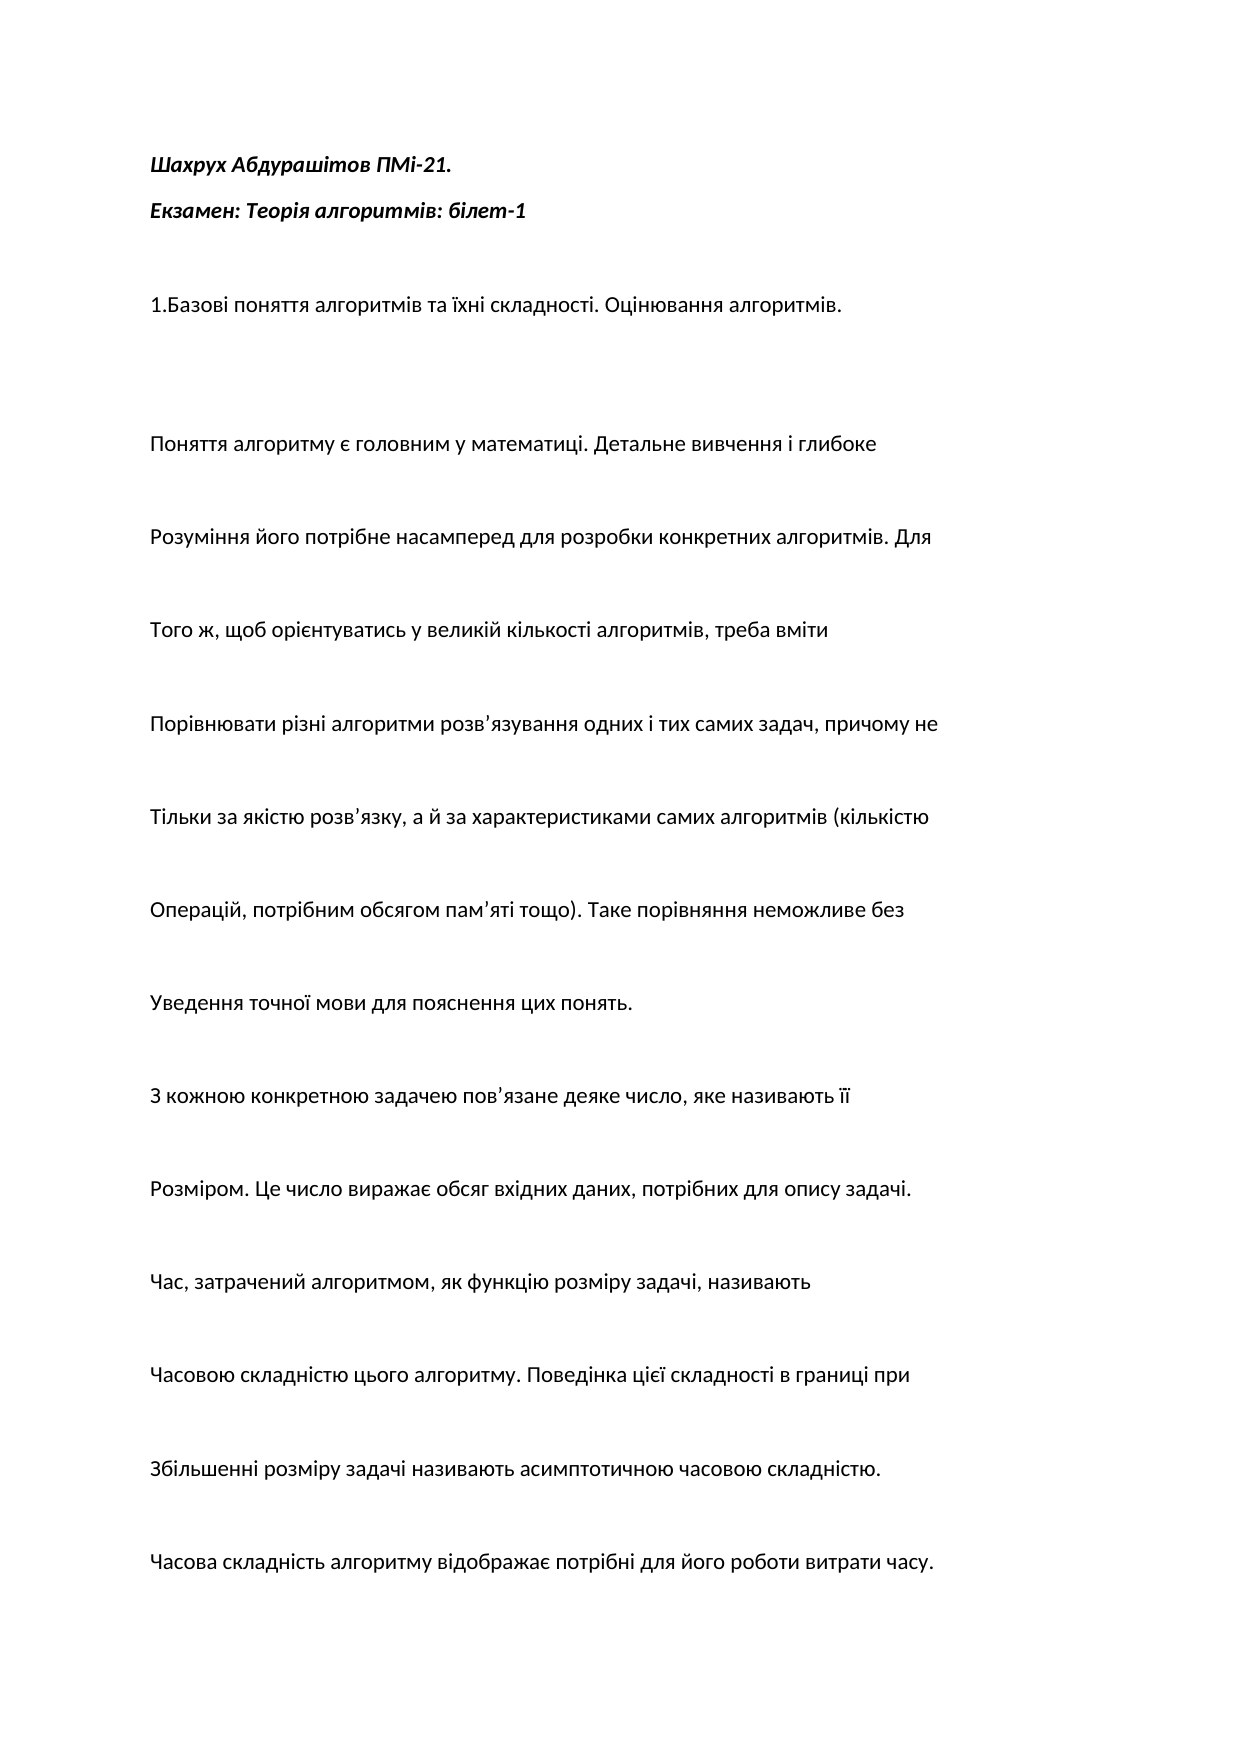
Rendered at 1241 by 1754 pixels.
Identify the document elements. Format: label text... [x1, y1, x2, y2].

text Часовою складністю цього алгоритму. Поведінка цієї складності в границі при [150, 1361, 1090, 1389]
text Екзамен: Теорія алгоритмів: білет-1 [150, 197, 1090, 224]
text Тільки за якістю розв’язку, а й за характеристиками самих алгоритмів (кількістю [150, 802, 1090, 830]
text Часова складність алгоритму відображає потрібні для його роботи витрати часу. [150, 1547, 1090, 1575]
text З кожною конкретною задачею пов’язане деяке число, яке називають її [150, 1081, 1090, 1109]
text Шахрух Абдурашітов ПМі-21. [150, 150, 1090, 178]
text Розуміння його потрібне насамперед для розробки конкретних алгоритмів. Для [150, 522, 1090, 551]
text Збільшенні розміру задачі називають асимптотичною часовою складністю. [150, 1454, 1090, 1482]
text Операцій, потрібним обсягом пам’яті тощо). Таке порівняння неможливе без [150, 895, 1090, 923]
text Час, затрачений алгоритмом, як функцію розміру задачі, називають [150, 1267, 1090, 1296]
text Уведення точної мови для пояснення цих понять. [150, 988, 1090, 1016]
text Порівнювати різні алгоритми розв’язування одних і тих самих задач, причому не [150, 709, 1090, 737]
text Того ж, щоб орієнтуватись у великій кількості алгоритмів, треба вміти [150, 616, 1090, 644]
text 1.Базові поняття алгоритмів та їхні складності. Оцінювання алгоритмів. [150, 290, 1090, 318]
text Розміром. Це число виражає обсяг вхідних даних, потрібних для опису задачі. [150, 1174, 1090, 1202]
text Поняття алгоритму є головним у математиці. Детальне вивчення і глибоке [150, 429, 1090, 457]
